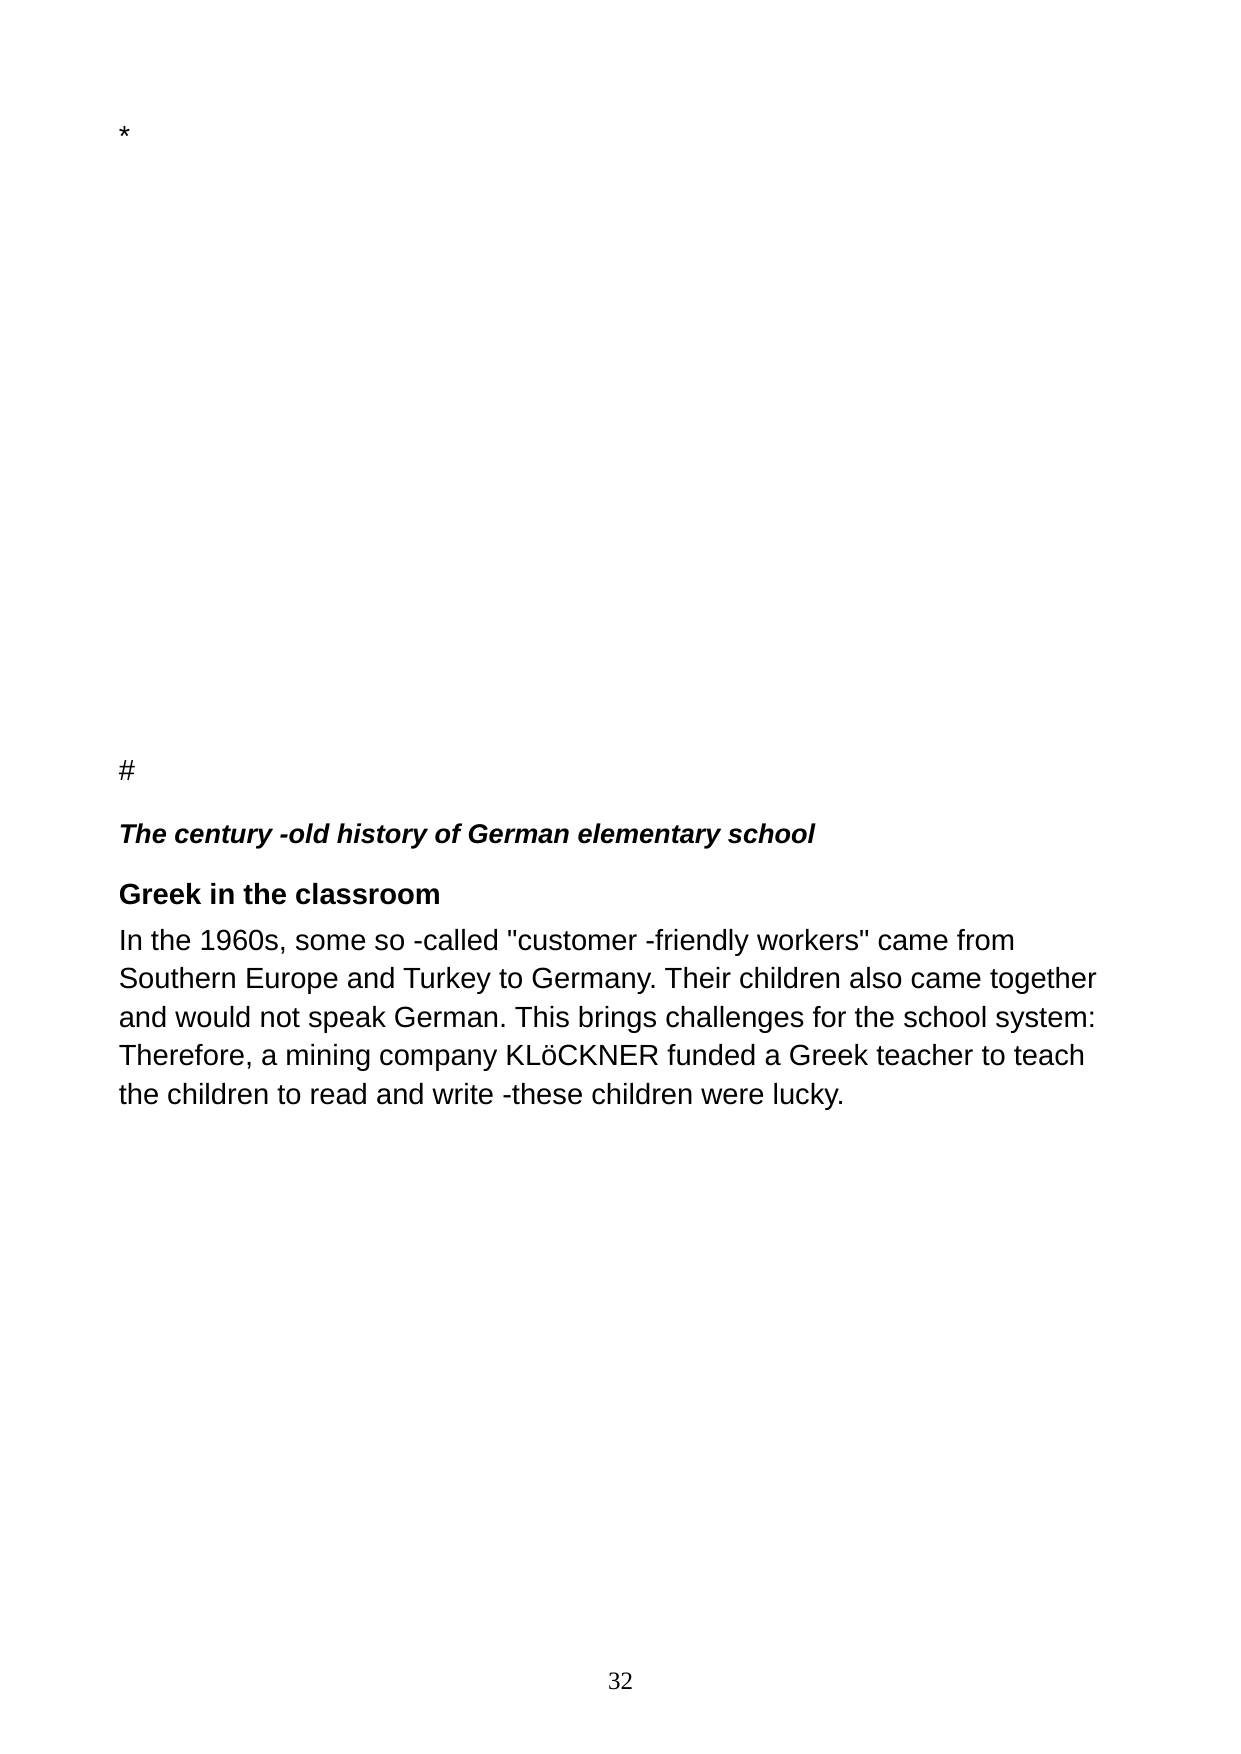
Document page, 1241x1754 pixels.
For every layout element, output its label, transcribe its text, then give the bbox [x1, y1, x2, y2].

text In the 1960s, some so -called "customer -friendly workers" came from Southern Europe and Turkey to Germany. Their children also came together and would not speak German. This brings challenges for the school system: Therefore, a mining company KLöCKNER funded a Greek teacher to teach the children to read and write -these children were lucky. [118, 923, 1122, 1110]
text * # [118, 118, 1122, 786]
subtitle Greek in the classroom [118, 877, 1122, 910]
subtitle The century -old history of German elementary school [118, 818, 1122, 849]
